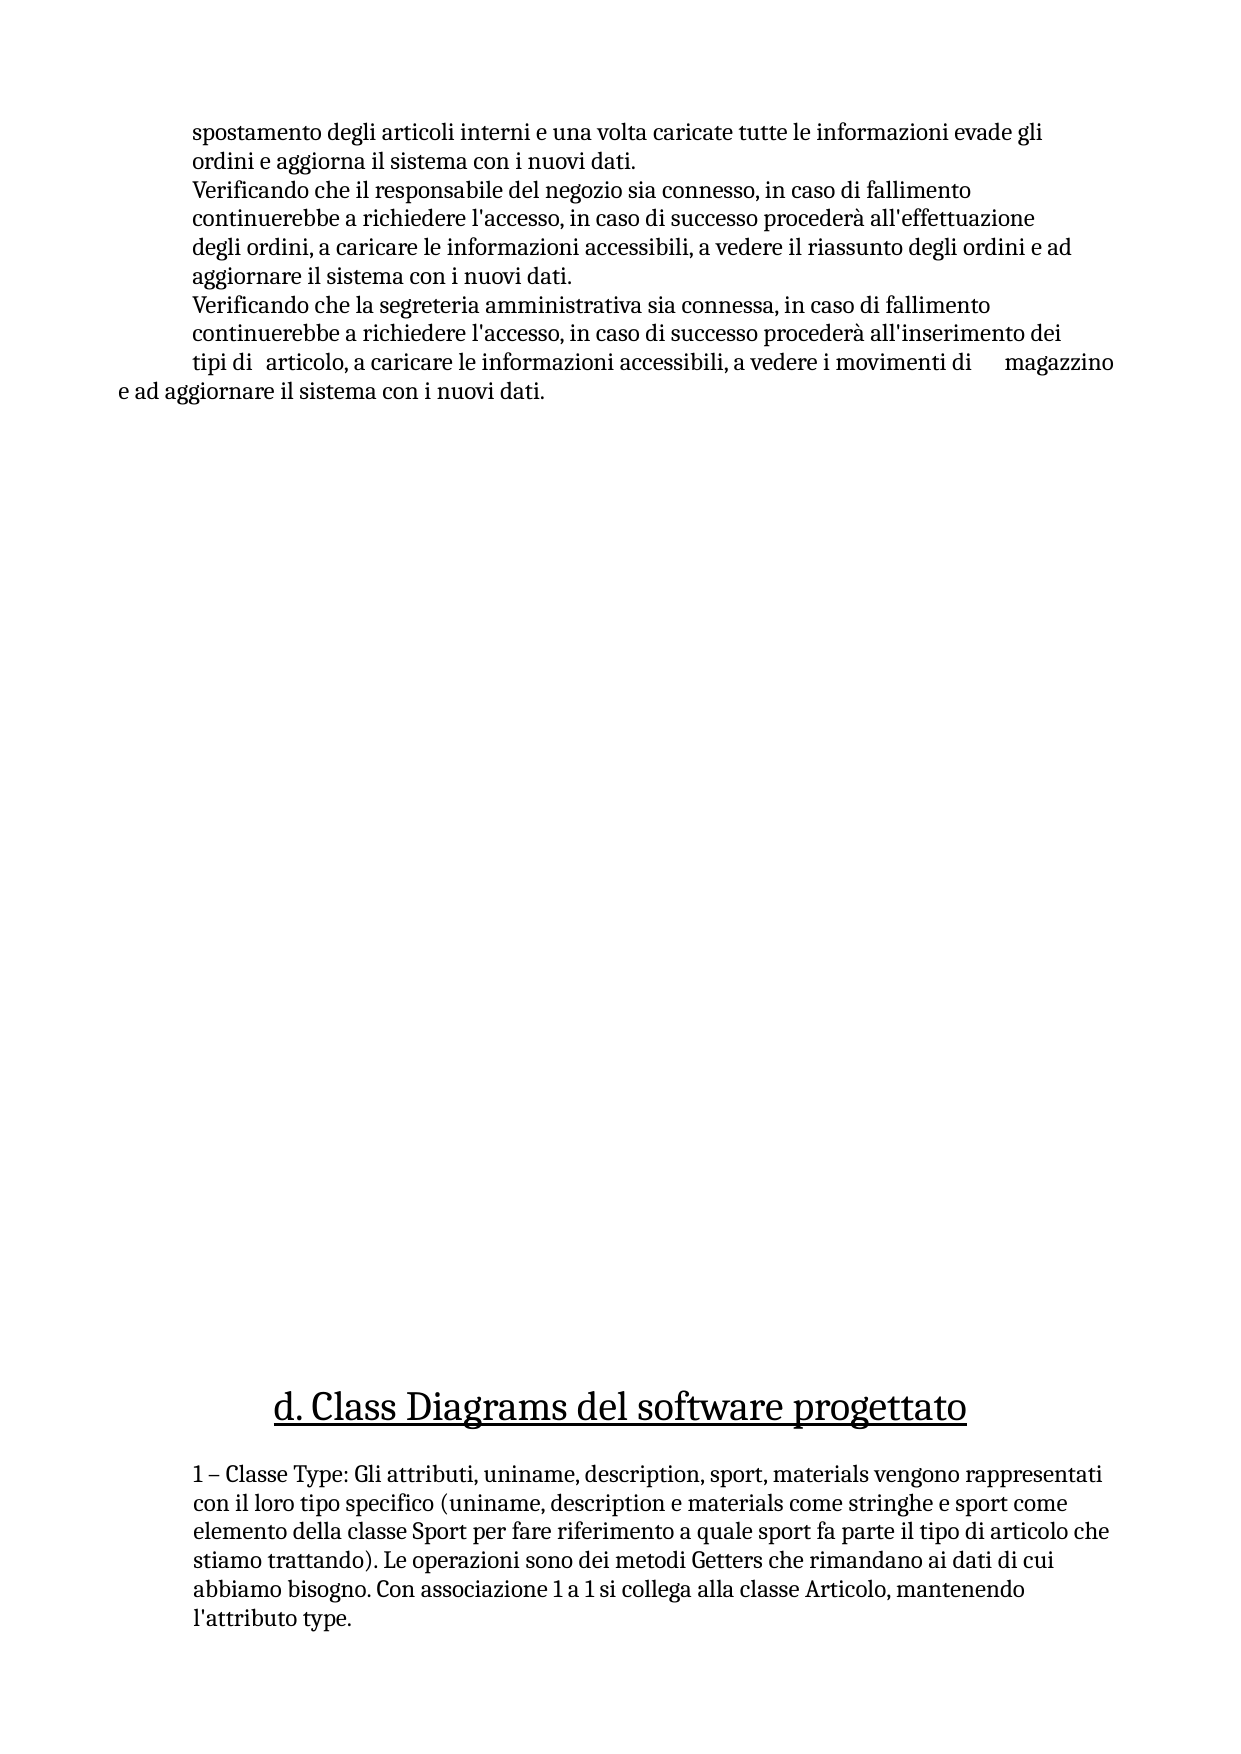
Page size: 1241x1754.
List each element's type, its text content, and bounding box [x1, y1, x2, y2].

list 1 – Classe Type: Gli attributi, uniname, description, sport, materials vengono rappresentati con il loro tipo specifico (uniname, description e materials come stringhe e sport come elemento della classe Sport per fare riferimento a quale sport fa parte il tipo di articolo che stiamo trattando). Le operazioni sono dei metodi Getters che rimandano ai dati di cui abbiamo bisogno. Con associazione 1 a 1 si collega alla classe Articolo, mantenendo l'attributo type. [156, 1460, 1122, 1632]
text Verificando che la segreteria amministrativa sia connessa, in caso di fallimento continuerebbe a richiedere l'accesso, in caso di successo procederà all'inserimento dei tipi di articolo, a caricare le informazioni accessibili, a vedere i movimenti di magazzino e ad aggiornare il sistema con i nuovi dati. [118, 291, 1122, 406]
text d. Class Diagrams del software progettato [118, 1383, 1122, 1431]
text spostamento degli articoli interni e una volta caricate tutte le informazioni evade gli ordini e aggiorna il sistema con i nuovi dati. [118, 118, 1122, 176]
text Verificando che il responsabile del negozio sia connesso, in caso di fallimento continuerebbe a richiedere l'accesso, in caso di successo procederà all'effettuazione degli ordini, a caricare le informazioni accessibili, a vedere il riassunto degli ordini e ad aggiornare il sistema con i nuovi dati. [118, 176, 1122, 291]
